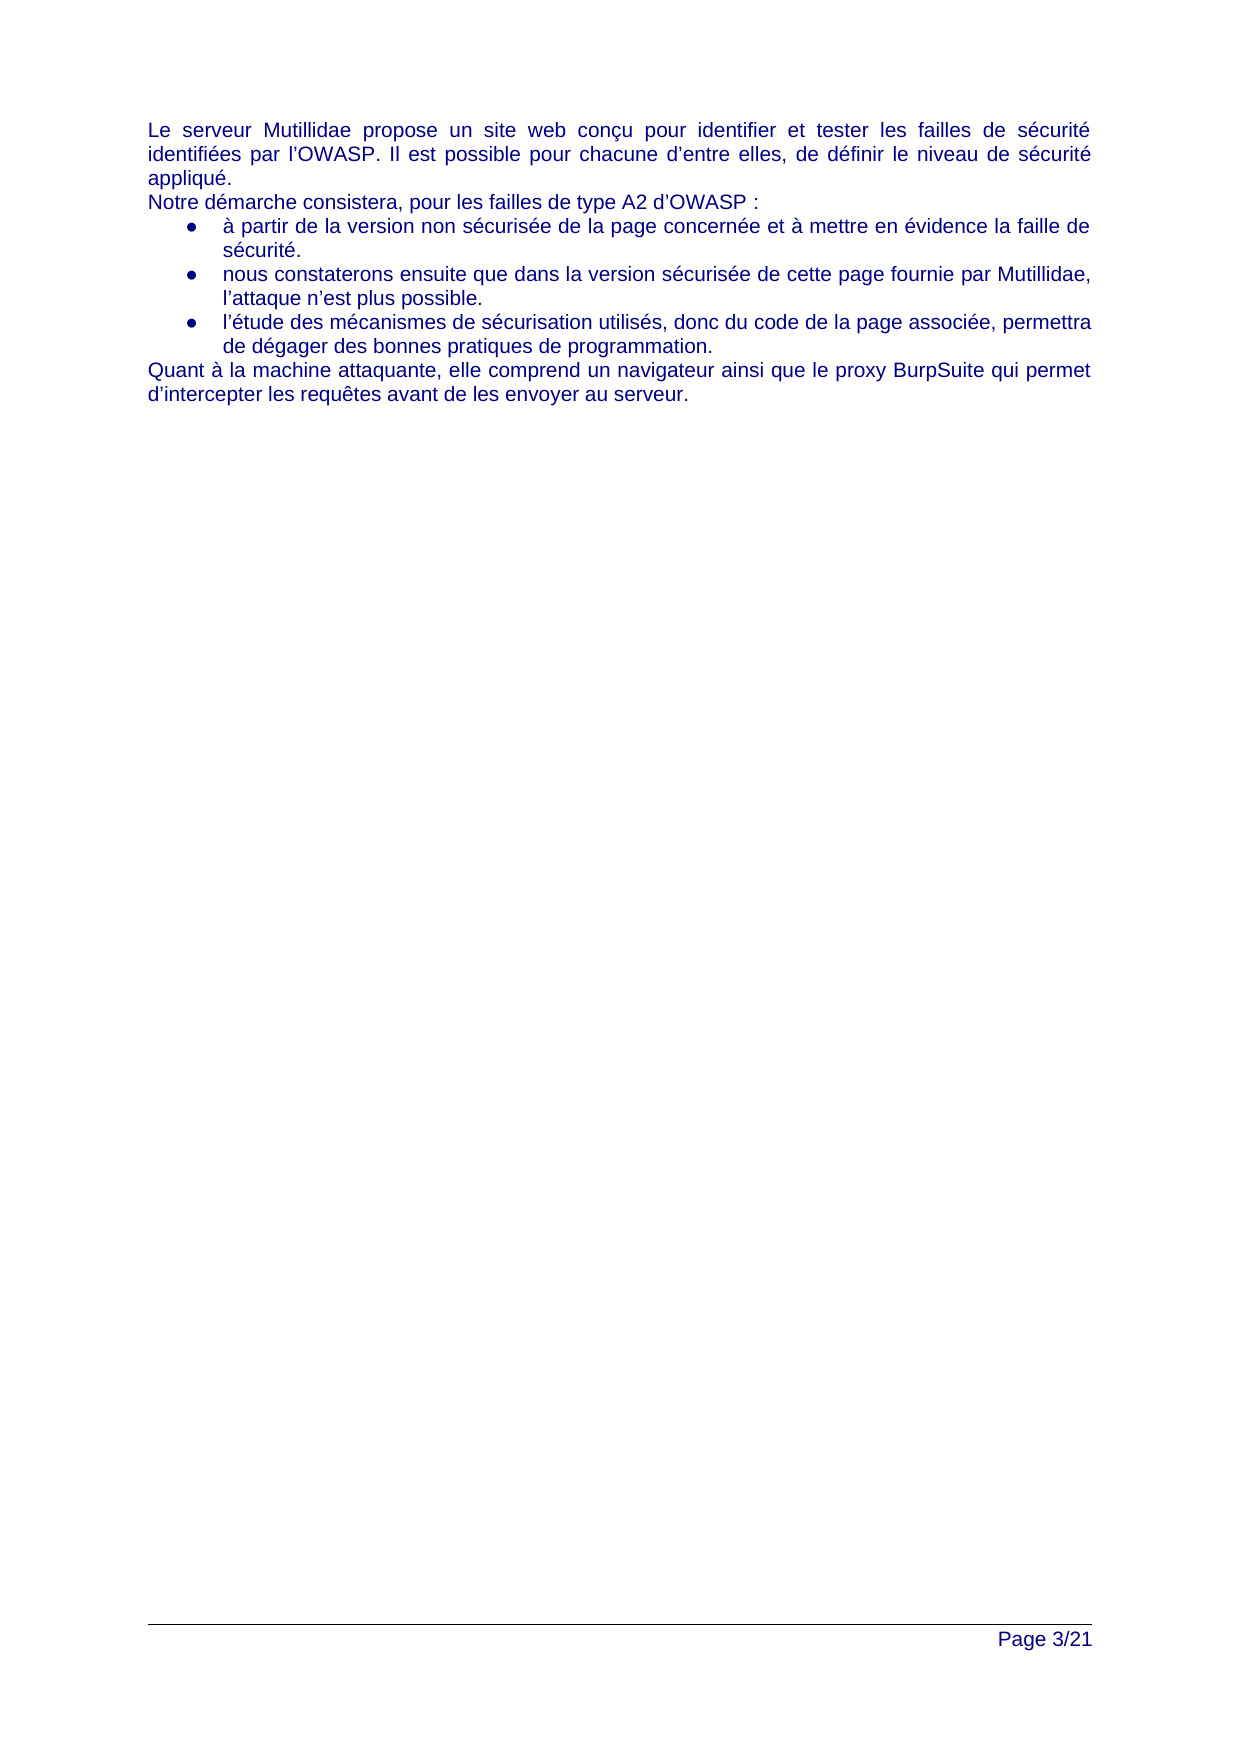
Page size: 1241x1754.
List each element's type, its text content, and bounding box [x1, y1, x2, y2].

list nous constaterons ensuite que dans la version sécurisée de cette page fournie par Mutillidae, l’attaque n’est plus possible. [185, 262, 1092, 310]
text Quant à la machine attaquante, elle comprend un navigateur ainsi que le proxy BurpSuite qui permet d’intercepter les requêtes avant de les envoyer au serveur. [148, 358, 1092, 406]
text Notre démarche consistera, pour les failles de type A2 d’OWASP : [148, 190, 1092, 214]
list à partir de la version non sécurisée de la page concernée et à mettre en évidence la faille de sécurité. [185, 214, 1092, 262]
list l’étude des mécanismes de sécurisation utilisés, donc du code de la page associée, permettra de dégager des bonnes pratiques de programmation. [185, 310, 1092, 358]
text Le serveur Mutillidae propose un site web conçu pour identifier et tester les failles de sécurité identifiées par l’OWASP. Il est possible pour chacune d’entre elles, de définir le niveau de sécurité appliqué. [148, 118, 1092, 190]
